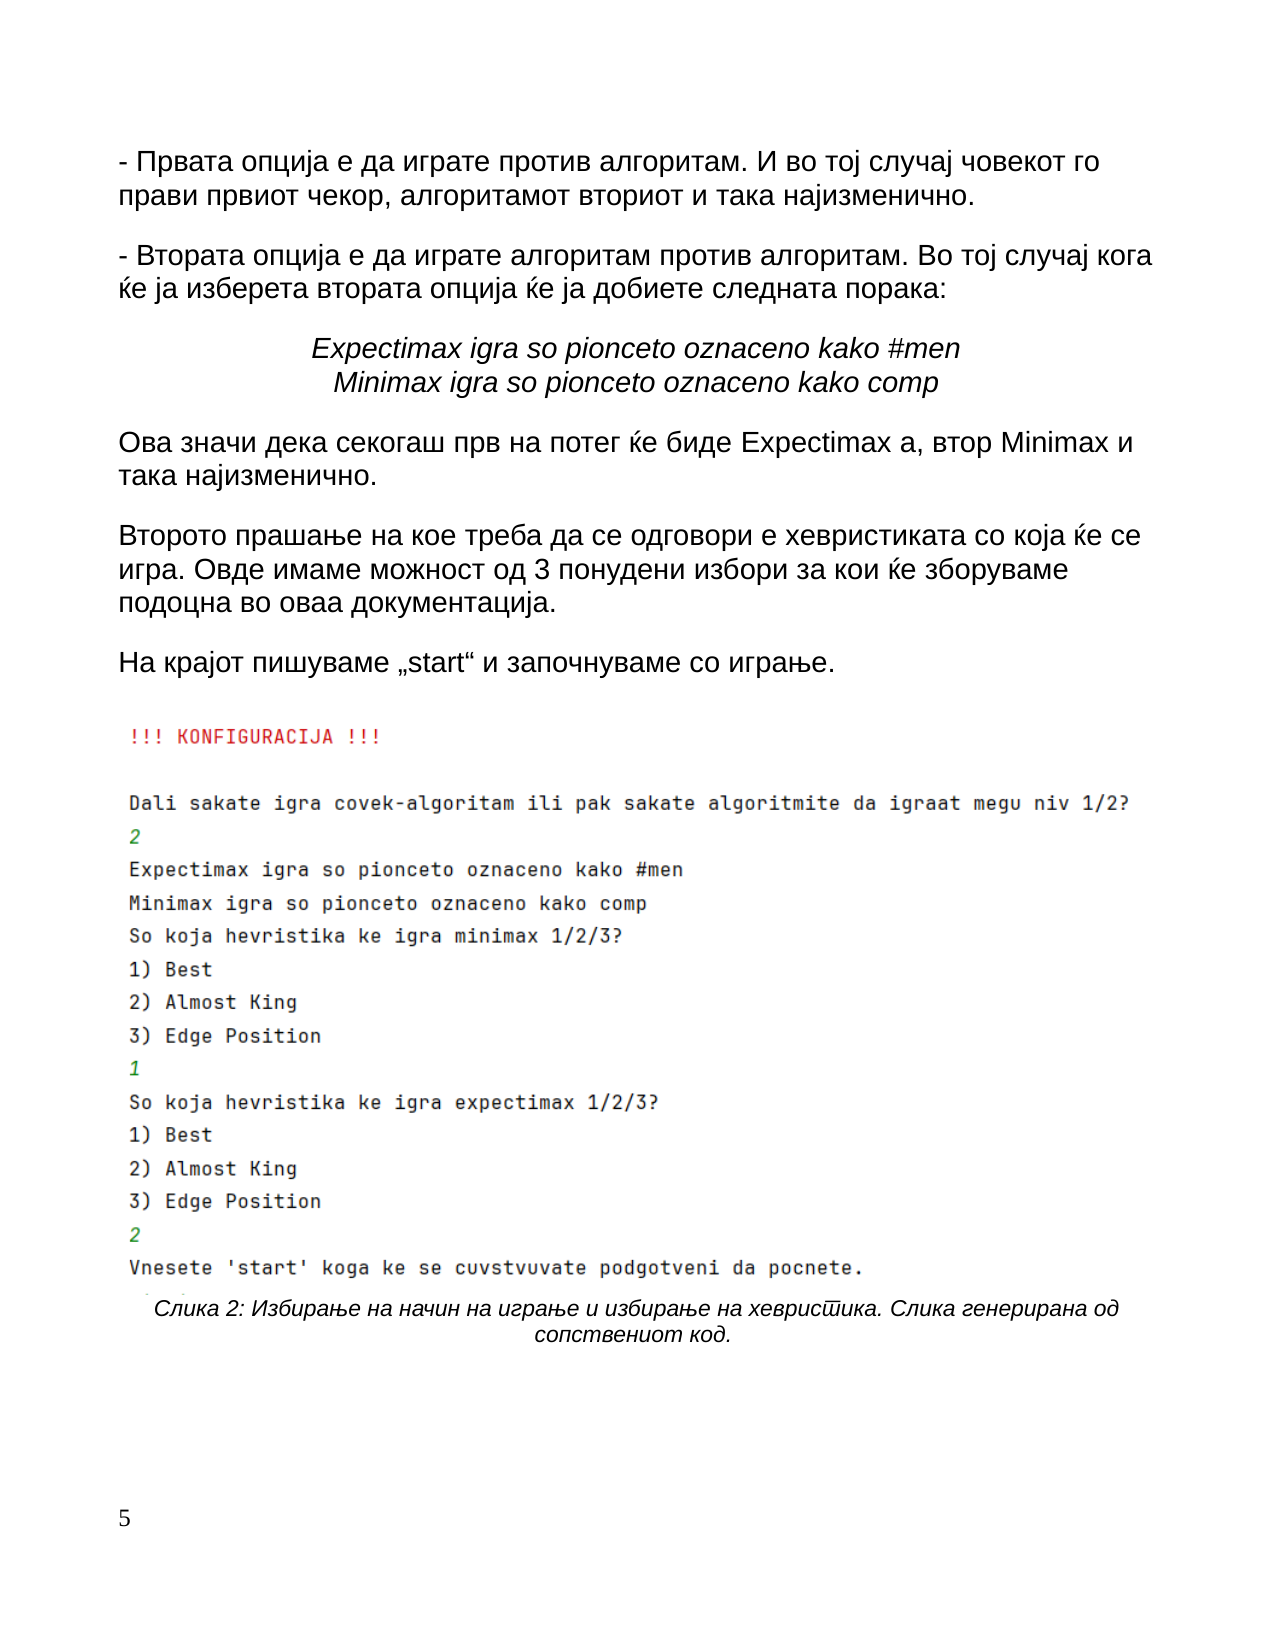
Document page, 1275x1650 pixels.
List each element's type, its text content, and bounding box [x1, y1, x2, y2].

text - Втората опција е да играте алгоритам против алгоритам. Во тој случај кога ќе ја изберета втората опција ќе ја добиете следната порака: [118, 238, 1157, 305]
text На крајот пишуваме „start“ и започнуваме со играње. [118, 645, 1157, 679]
text Minimax igra so pionceto oznaceno kako comp [118, 365, 1157, 398]
text Второто прашање на кое треба да се одговори е хевристиката со која ќе се игра. Овде имаме можност од 3 понудени избори за кои ќе зборуваме подоцна во оваа документација. [118, 518, 1157, 619]
text Слика 2: Избирање на начин на играње и избирање на хевристика. Слика генерирана од сопствениот код. [118, 1295, 1157, 1348]
picture [118, 705, 1157, 1295]
text Ова значи дека секогаш прв на потег ќе биде Expectimax а, втор Minimax и така најизменично. [118, 425, 1157, 492]
text - Првата опција е да играте против алгоритам. И во тој случај човекот го прави првиот чекор, алгоритамот вториот и така најизменично. [118, 144, 1157, 212]
text Expectimax igra so pionceto oznaceno kako #men [118, 331, 1157, 365]
